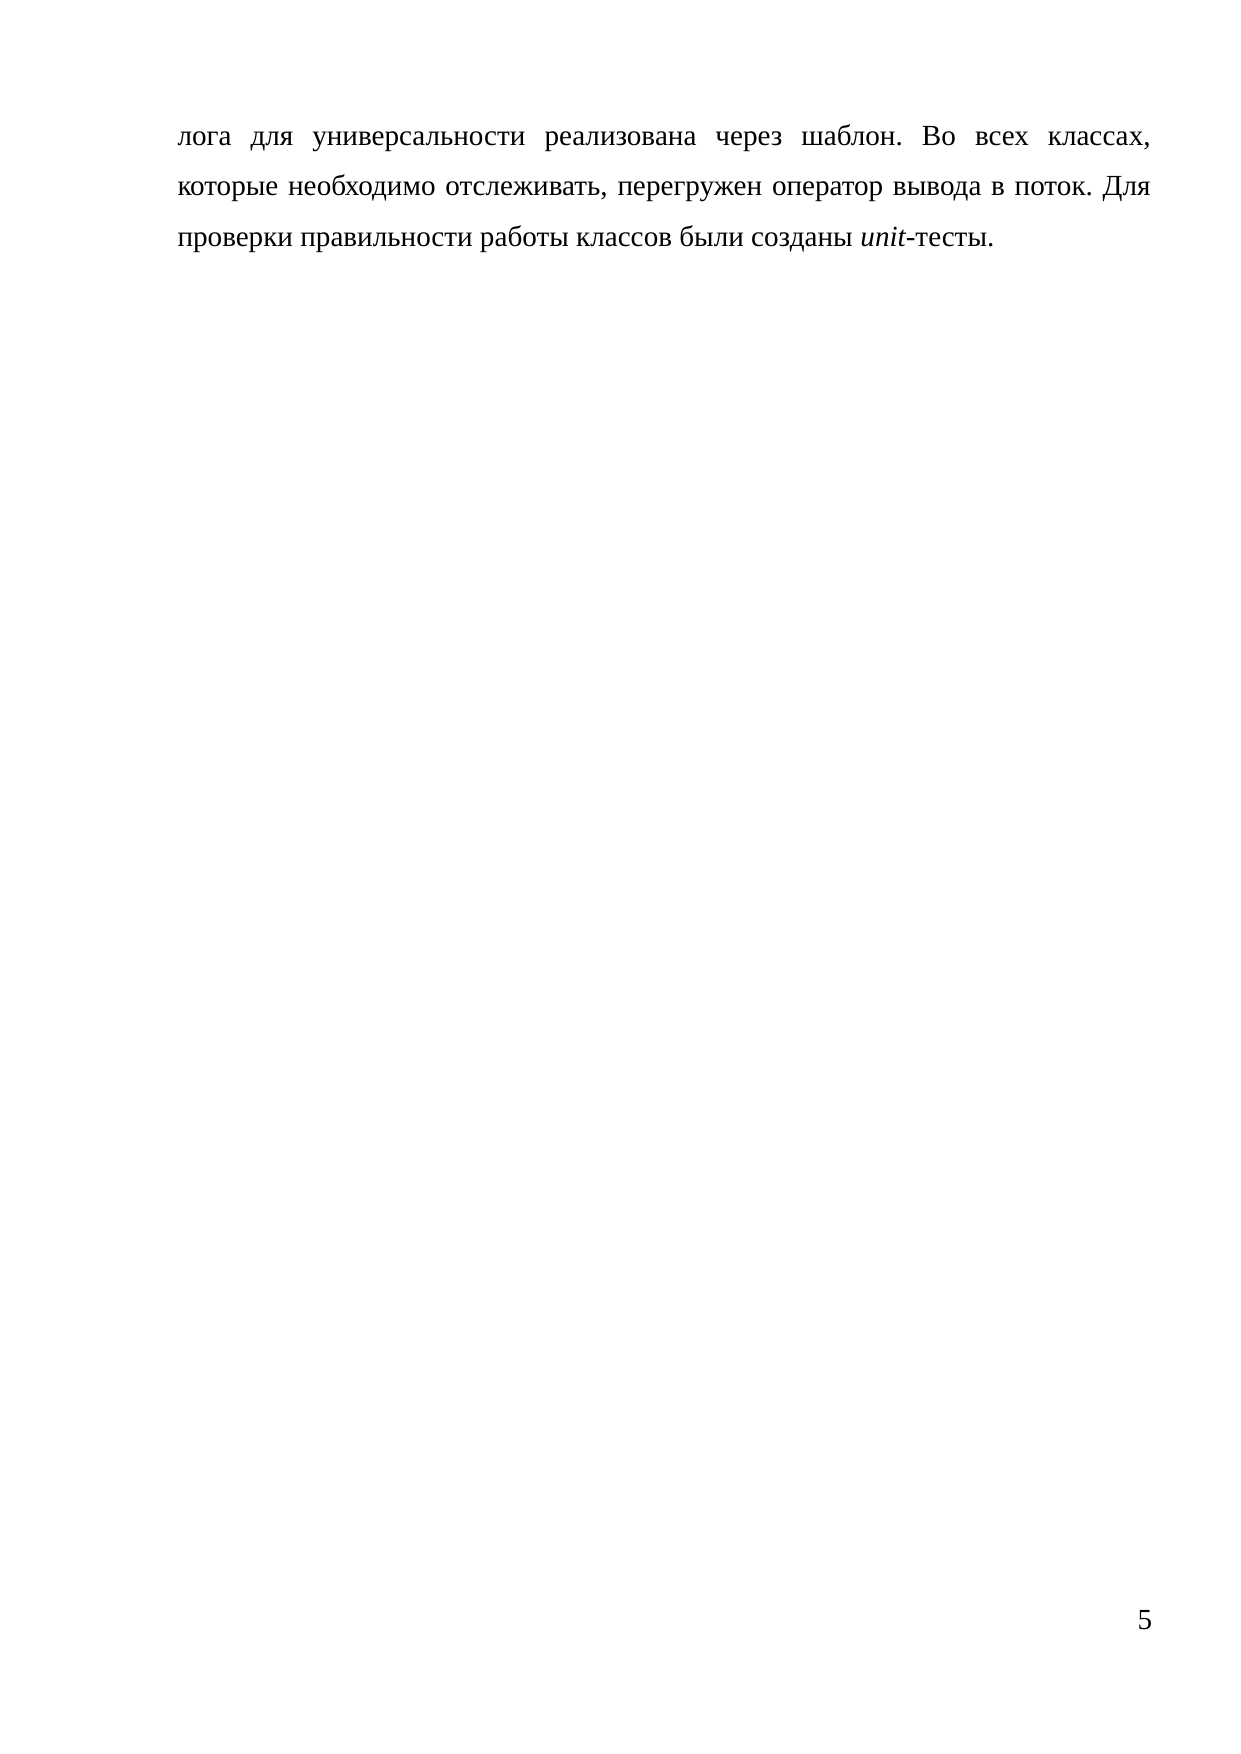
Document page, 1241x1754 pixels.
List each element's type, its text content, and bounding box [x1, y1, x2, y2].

text лога для универсальности реализована через шаблон. Во всех классах, которые необходимо отслеживать, перегружен оператор вывода в поток. Для проверки правильности работы классов были созданы unit-тесты. [177, 118, 1152, 252]
